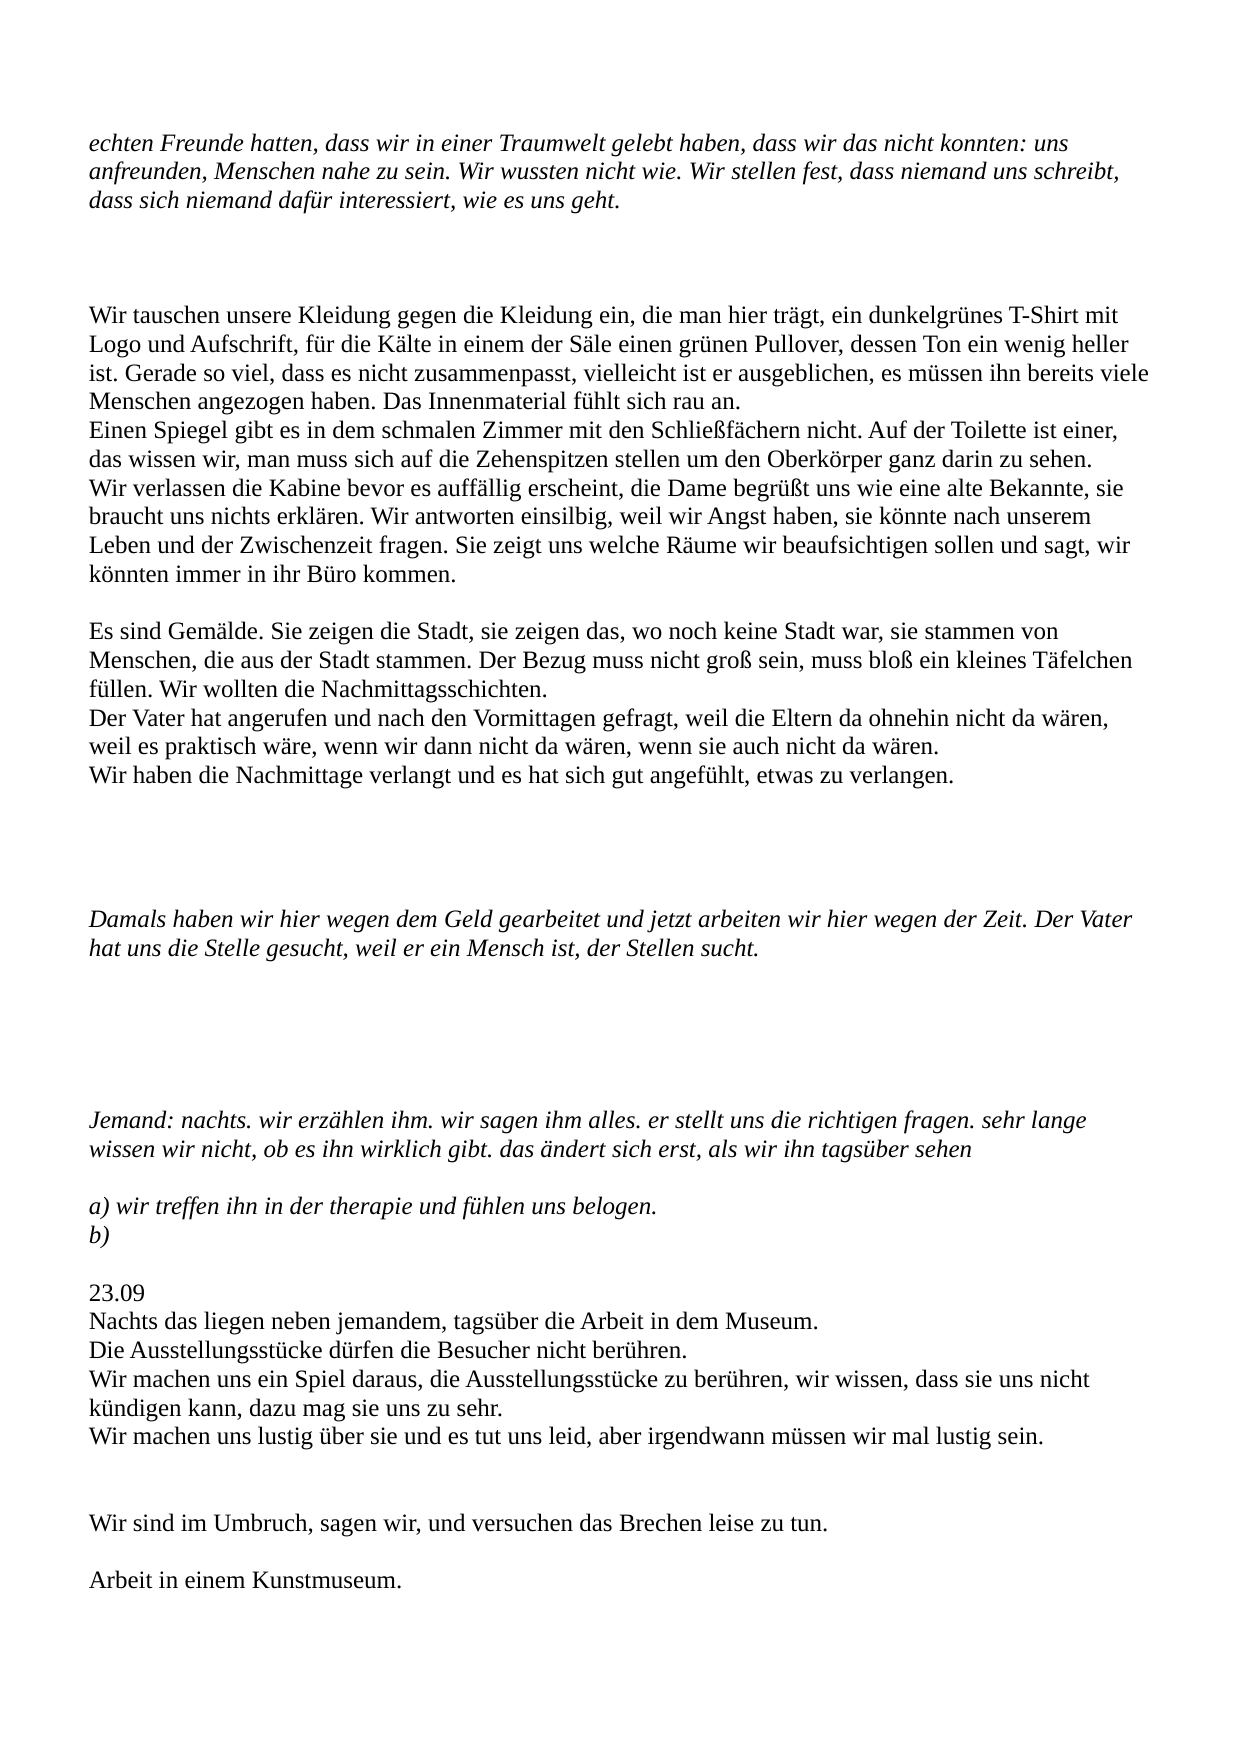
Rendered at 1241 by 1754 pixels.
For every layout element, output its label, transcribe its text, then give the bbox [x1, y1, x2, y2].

text Wir haben die Nachmittage verlangt und es hat sich gut angefühlt, etwas zu verlangen. [88, 760, 1151, 789]
text a) wir treffen ihn in der therapie und fühlen uns belogen. [88, 1191, 1151, 1220]
text Arbeit in einem Kunstmuseum. [88, 1565, 1151, 1594]
text Wir sind im Umbruch, sagen wir, und versuchen das Brechen leise zu tun. [88, 1508, 1151, 1536]
text Nachts das liegen neben jemandem, tagsüber die Arbeit in dem Museum. [88, 1306, 1151, 1335]
text Wir machen uns ein Spiel daraus, die Ausstellungsstücke zu berühren, wir wissen, dass sie uns nicht kündigen kann, dazu mag sie uns zu sehr. [88, 1364, 1151, 1421]
text Einen Spiegel gibt es in dem schmalen Zimmer mit den Schließfächern nicht. Auf der Toilette ist einer, das wissen wir, man muss sich auf die Zehenspitzen stellen um den Oberkörper ganz darin zu sehen. [88, 415, 1151, 473]
text Die Ausstellungsstücke dürfen die Besucher nicht berühren. [88, 1335, 1151, 1364]
text Wir machen uns lustig über sie und es tut uns leid, aber irgendwann müssen wir mal lustig sein. [88, 1421, 1151, 1450]
text Wir verlassen die Kabine bevor es auffällig erscheint, die Dame begrüßt uns wie eine alte Bekannte, sie braucht uns nichts erklären. Wir antworten einsilbig, weil wir Angst haben, sie könnte nach unserem Leben und der Zwischenzeit fragen. Sie zeigt uns welche Räume wir beaufsichtigen sollen und sagt, wir könnten immer in ihr Büro kommen. [88, 473, 1151, 588]
text Es sind Gemälde. Sie zeigen die Stadt, sie zeigen das, wo noch keine Stadt war, sie stammen von Menschen, die aus der Stadt stammen. Der Bezug muss nicht groß sein, muss bloß ein kleines Täfelchen füllen. Wir wollten die Nachmittagsschichten. [88, 616, 1151, 703]
text b) [88, 1220, 1151, 1249]
text Jemand: nachts. wir erzählen ihm. wir sagen ihm alles. er stellt uns die richtigen fragen. sehr lange wissen wir nicht, ob es ihn wirklich gibt. das ändert sich erst, als wir ihn tagsüber sehen [88, 1105, 1151, 1163]
text Der Vater hat angerufen und nach den Vormittagen gefragt, weil die Eltern da ohnehin nicht da wären, weil es praktisch wäre, wenn wir dann nicht da wären, wenn sie auch nicht da wären. [88, 703, 1151, 760]
text echten Freunde hatten, dass wir in einer Traumwelt gelebt haben, dass wir das nicht konnten: uns anfreunden, Menschen nahe zu sein. Wir wussten nicht wie. Wir stellen fest, dass niemand uns schreibt, dass sich niemand dafür interessiert, wie es uns geht. [88, 128, 1151, 214]
text Damals haben wir hier wegen dem Geld gearbeitet und jetzt arbeiten wir hier wegen der Zeit. Der Vater hat uns die Stelle gesucht, weil er ein Mensch ist, der Stellen sucht. [88, 904, 1151, 961]
text Wir tauschen unsere Kleidung gegen die Kleidung ein, die man hier trägt, ein dunkelgrünes T-Shirt mit Logo und Aufschrift, für die Kälte in einem der Säle einen grünen Pullover, dessen Ton ein wenig heller ist. Gerade so viel, dass es nicht zusammenpasst, vielleicht ist er ausgeblichen, es müssen ihn bereits viele Menschen angezogen haben. Das Innenmaterial fühlt sich rau an. [88, 300, 1151, 415]
text 23.09 [88, 1278, 1151, 1306]
